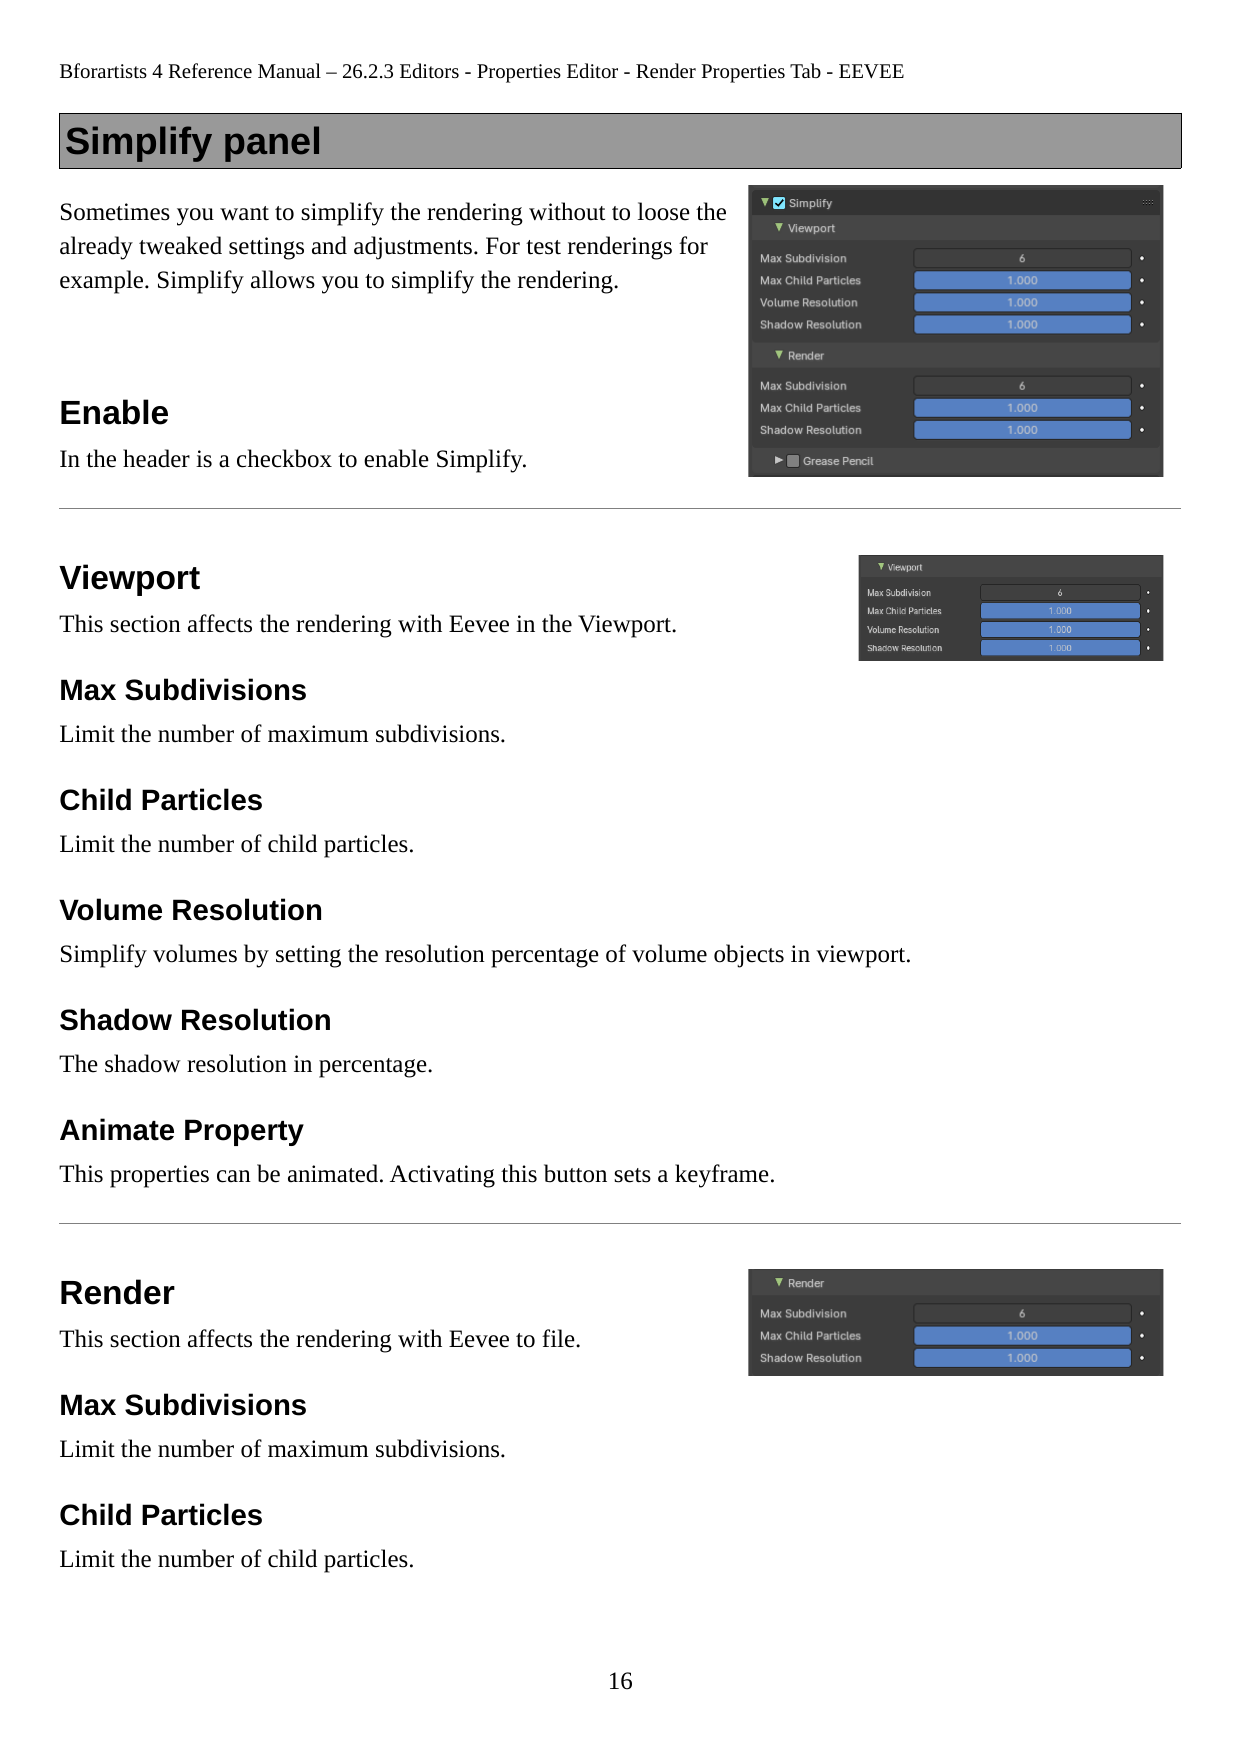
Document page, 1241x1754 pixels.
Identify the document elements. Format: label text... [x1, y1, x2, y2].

subtitle Animate Property [59, 1113, 1181, 1146]
subtitle Volume Resolution [59, 893, 1181, 927]
table_header Simplify panel [60, 114, 1181, 168]
text This section affects the rendering with Eevee in the Viewport. [59, 609, 858, 638]
picture [858, 555, 1164, 661]
picture [748, 185, 1164, 477]
text Limit the number of maximum subdivisions. [59, 719, 1181, 748]
text Limit the number of child particles. [59, 829, 1181, 858]
text Limit the number of child particles. [59, 1544, 1181, 1573]
text In the header is a checkbox to enable Simplify. [59, 444, 748, 473]
text Simplify volumes by setting the resolution percentage of volume objects in viewport. [59, 939, 1181, 968]
subtitle Enable [59, 393, 748, 432]
subtitle Max Subdivisions [59, 673, 1181, 707]
text This section affects the rendering with Eevee to file. [59, 1324, 748, 1353]
subtitle Child Particles [59, 783, 1181, 817]
subtitle Shadow Resolution [59, 1003, 1181, 1036]
text This properties can be animated. Activating this button sets a keyframe. [59, 1159, 1181, 1188]
subtitle Render [59, 1273, 748, 1312]
text Limit the number of maximum subdivisions. [59, 1434, 1181, 1463]
subtitle [1164, 393, 1181, 432]
text The shadow resolution in percentage. [59, 1049, 1181, 1078]
text Sometimes you want to simplify the rendering without to loose the already tweaked settings and adjustments. For test renderings for example. Simplify allows you to simplify the rendering. [59, 197, 748, 294]
subtitle [1164, 558, 1181, 597]
subtitle Max Subdivisions [59, 1388, 1181, 1421]
subtitle Viewport [59, 558, 858, 597]
subtitle [1164, 1273, 1181, 1312]
picture [748, 1269, 1164, 1376]
subtitle Child Particles [59, 1498, 1181, 1531]
